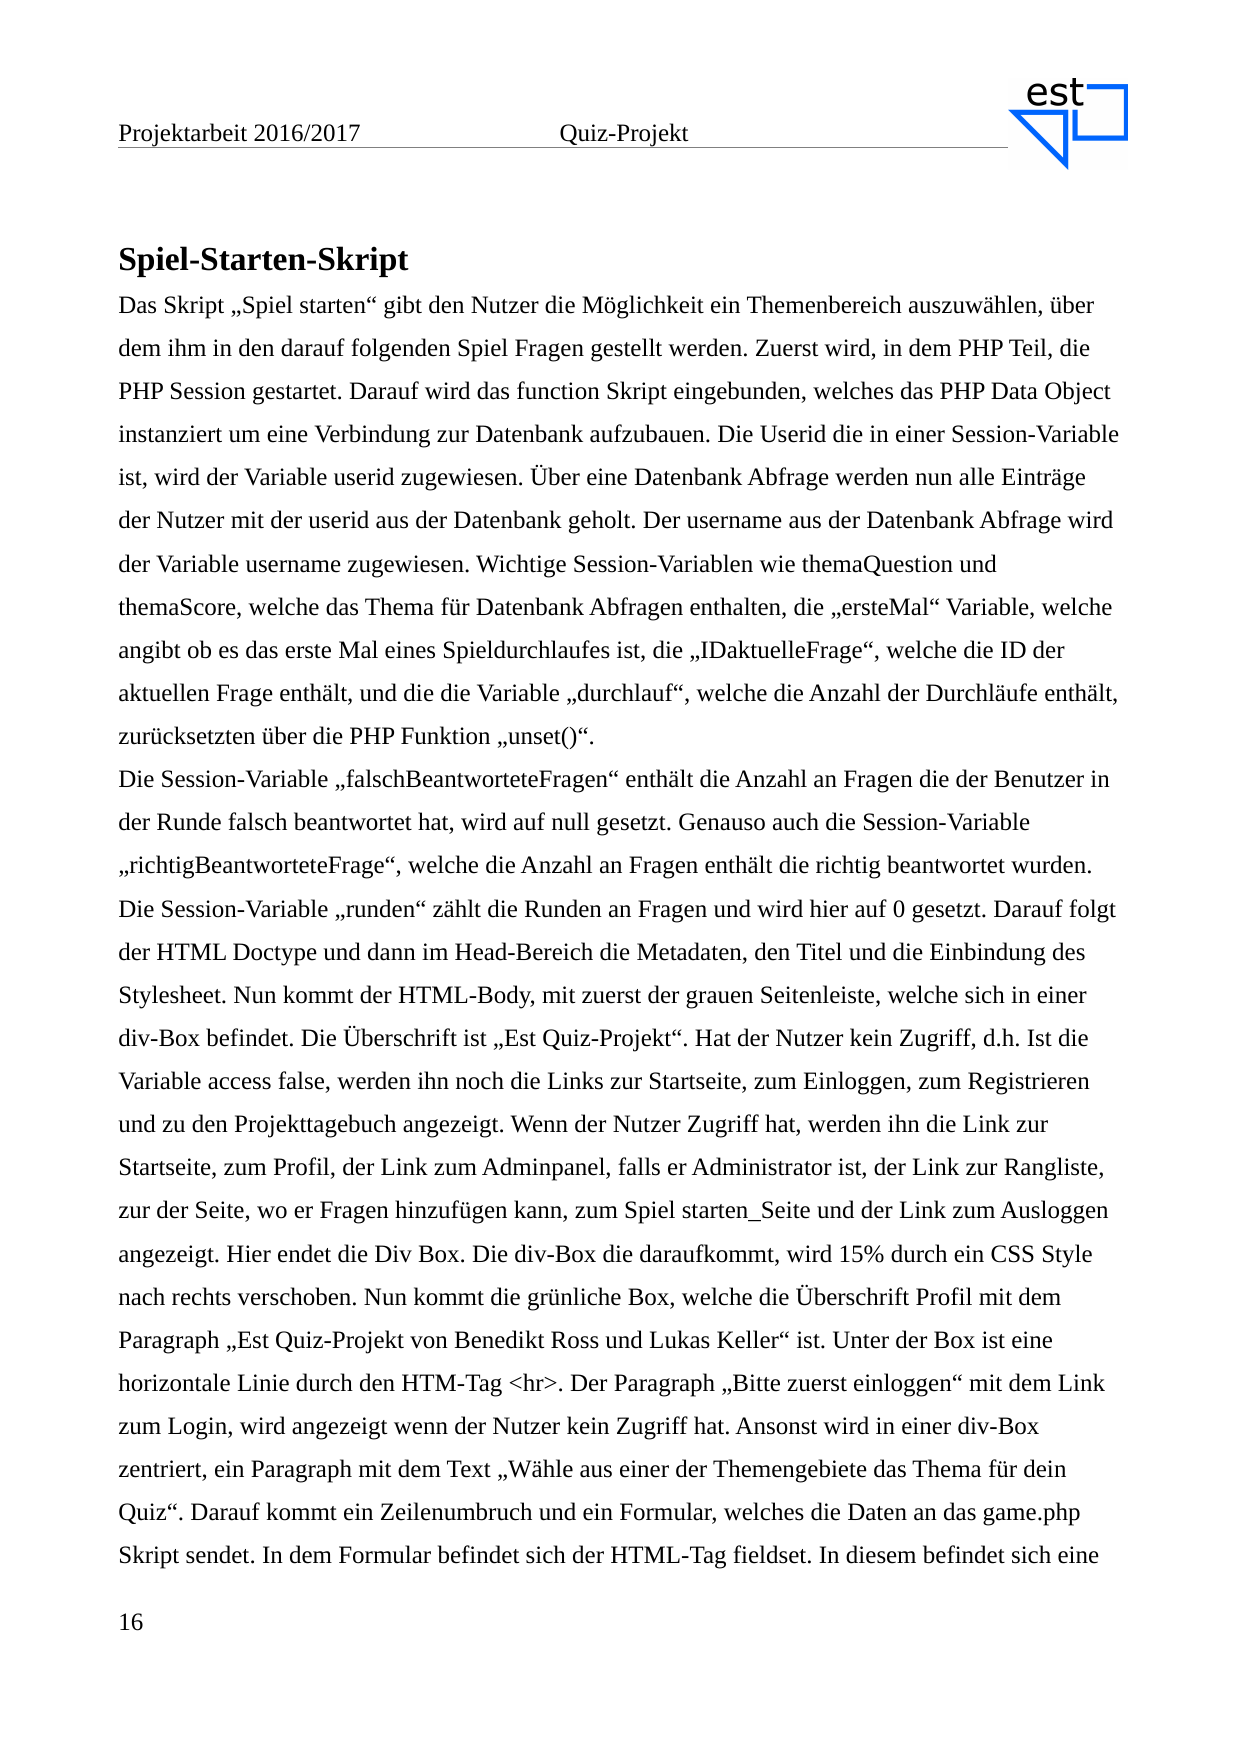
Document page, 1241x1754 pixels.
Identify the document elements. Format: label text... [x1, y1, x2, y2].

subtitle Spiel-Starten-Skript [118, 239, 1122, 277]
picture [1008, 78, 1128, 170]
text Das Skript „Spiel starten“ gibt den Nutzer die Möglichkeit ein Themenbereich auszuwählen, über dem ihm in den darauf folgenden Spiel Fragen gestellt werden. Zuerst wird, in dem PHP Teil, die PHP Session gestartet. Darauf wird das function Skript eingebunden, welches das PHP Data Object instanziert um eine Verbindung zur Datenbank aufzubauen. Die Userid die in einer Session-Variable ist, wird der Variable userid zugewiesen. Über eine Datenbank Abfrage werden nun alle Einträge der Nutzer mit der userid aus der Datenbank geholt. Der username aus der Datenbank Abfrage wird der Variable username zugewiesen. Wichtige Session-Variablen wie themaQuestion und themaScore, welche das Thema für Datenbank Abfragen enthalten, die „ersteMal“ Variable, welche angibt ob es das erste Mal eines Spieldurchlaufes ist, die „IDaktuelleFrage“, welche die ID der aktuellen Frage enthält, und die die Variable „durchlauf“, welche die Anzahl der Durchläufe enthält, zurücksetzten über die PHP Funktion „unset()“. Die Session-Variable „falschBeantworteteFragen“ enthält die Anzahl an Fragen die der Benutzer in der Runde falsch beantwortet hat, wird auf null gesetzt. Genauso auch die Session-Variable „richtigBeantworteteFrage“, welche die Anzahl an Fragen enthält die richtig beantwortet wurden. [118, 290, 1122, 879]
text Die Session-Variable „runden“ zählt die Runden an Fragen und wird hier auf 0 gesetzt. Darauf folgt der HTML Doctype und dann im Head-Bereich die Metadaten, den Titel und die Einbindung des Stylesheet. Nun kommt der HTML-Body, mit zuerst der grauen Seitenleiste, welche sich in einer div-Box befindet. Die Überschrift ist „Est Quiz-Projekt“. Hat der Nutzer kein Zugriff, d.h. Ist die Variable access false, werden ihn noch die Links zur Startseite, zum Einloggen, zum Registrieren und zu den Projekttagebuch angezeigt. Wenn der Nutzer Zugriff hat, werden ihn die Link zur Startseite, zum Profil, der Link zum Adminpanel, falls er Administrator ist, der Link zur Rangliste, zur der Seite, wo er Fragen hinzufügen kann, zum Spiel starten_Seite und der Link zum Ausloggen angezeigt. Hier endet die Div Box. Die div-Box die daraufkommt, wird 15% durch ein CSS Style nach rechts verschoben. Nun kommt die grünliche Box, welche die Überschrift Profil mit dem Paragraph „Est Quiz-Projekt von Benedikt Ross und Lukas Keller“ ist. Unter der Box ist eine horizontale Linie durch den HTM-Tag <hr>. Der Paragraph „Bitte zuerst einloggen“ mit dem Link zum Login, wird angezeigt wenn der Nutzer kein Zugriff hat. Ansonst wird in einer div-Box zentriert, ein Paragraph mit dem Text „Wähle aus einer der Themengebiete das Thema für dein Quiz“. Darauf kommt ein Zeilenumbruch und ein Formular, welches die Daten an das game.php Skript sendet. In dem Formular befindet sich der HTML-Tag fieldset. In diesem befindet sich eine [118, 894, 1122, 1569]
